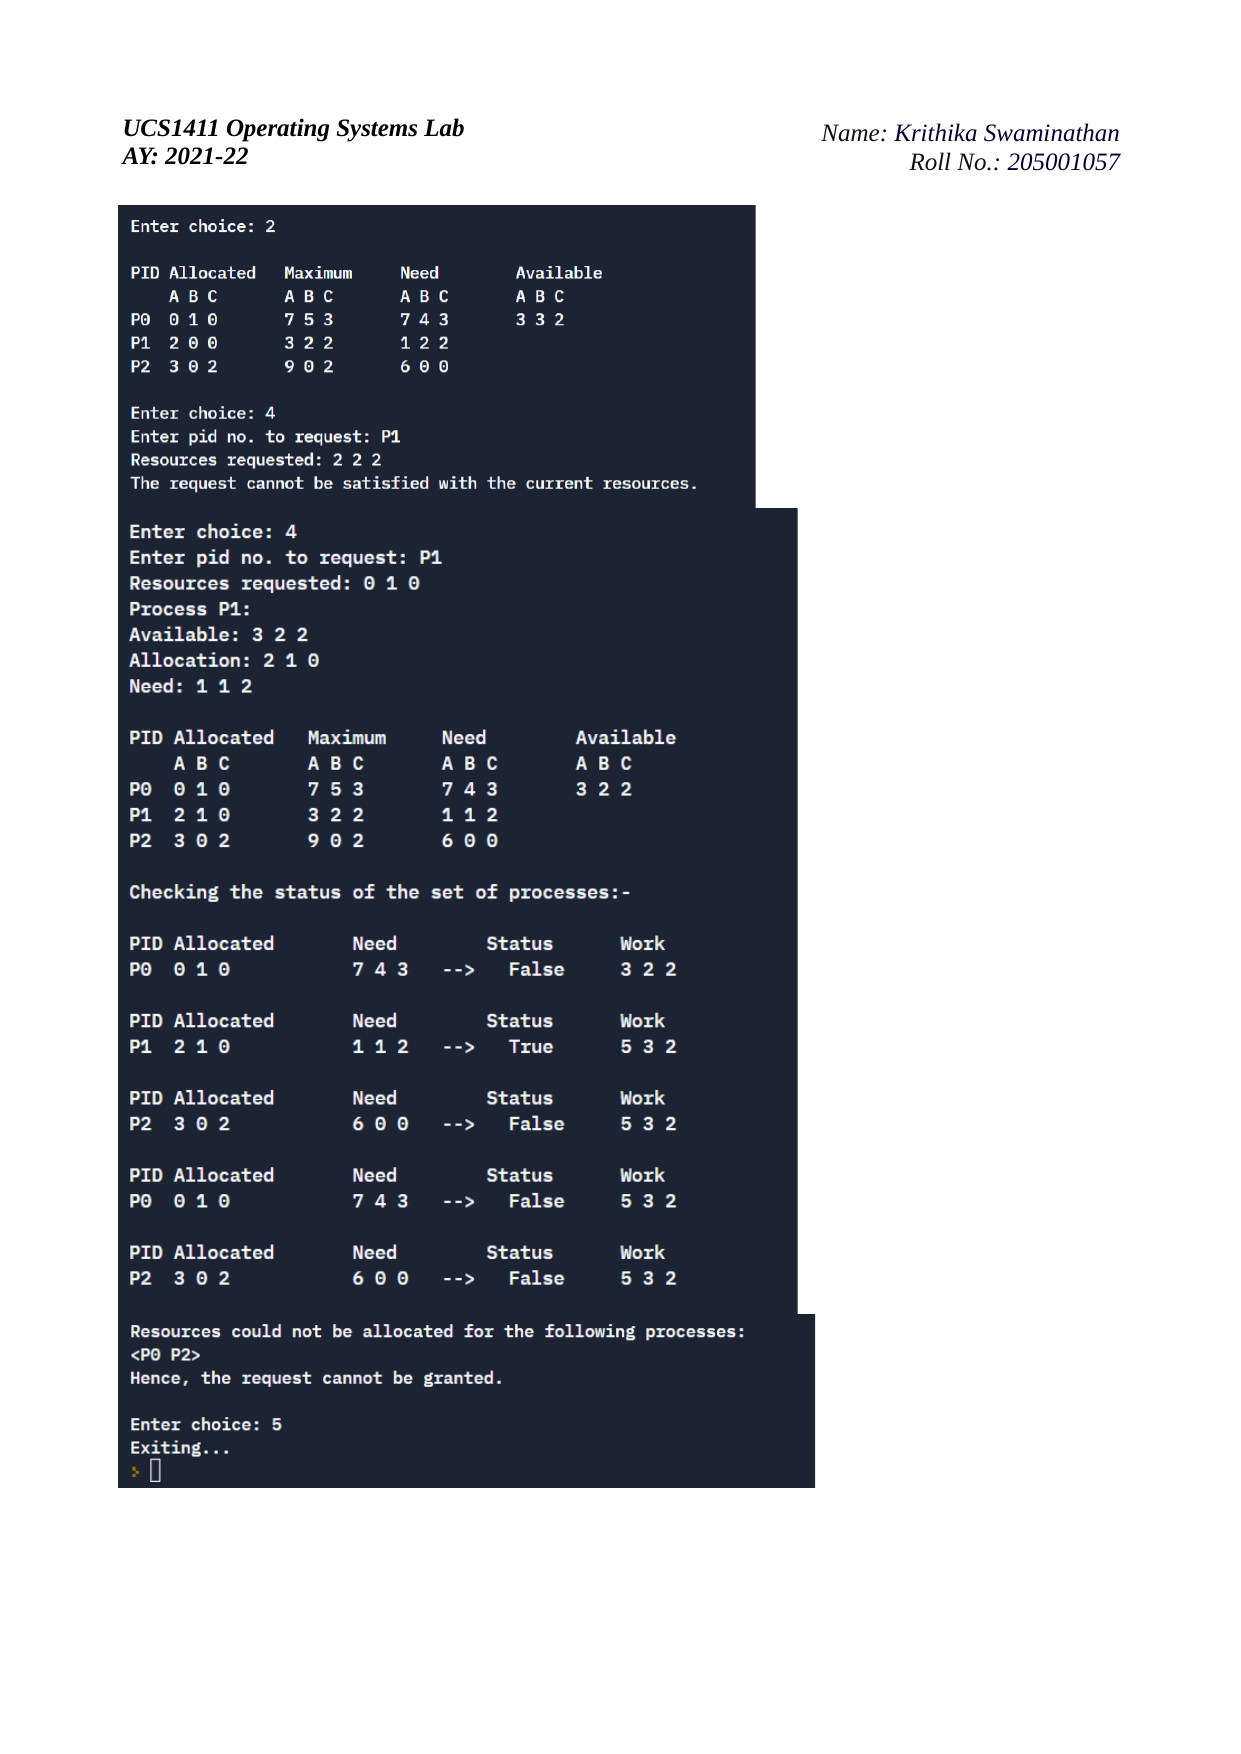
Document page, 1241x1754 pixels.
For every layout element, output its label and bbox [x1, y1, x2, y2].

picture [118, 205, 815, 1488]
